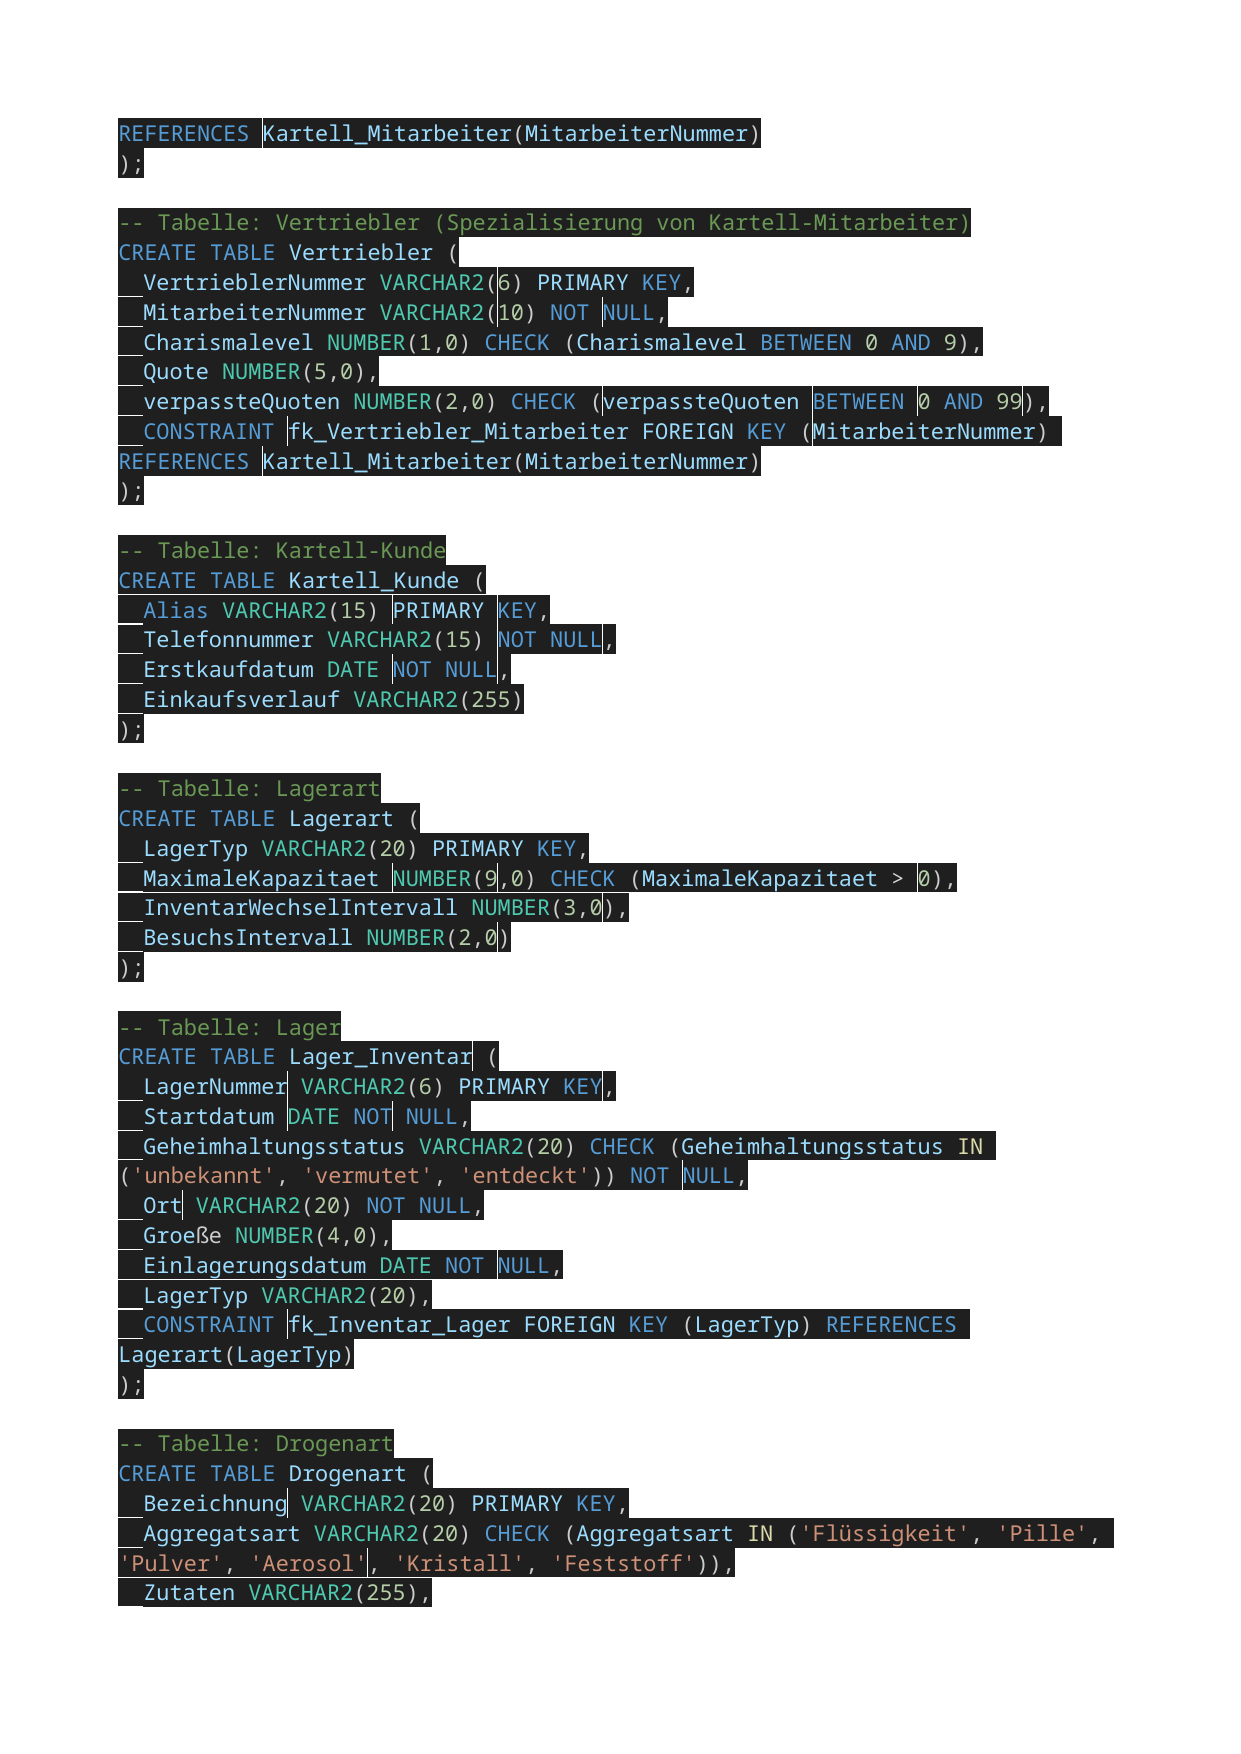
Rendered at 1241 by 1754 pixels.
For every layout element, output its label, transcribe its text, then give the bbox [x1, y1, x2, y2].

text InventarWechselIntervall NUMBER(3,0), [118, 892, 1122, 922]
text ); [118, 714, 1122, 743]
text -- Tabelle: Drogenart [118, 1428, 1122, 1458]
text ); [118, 148, 1122, 178]
text CREATE TABLE Vertriebler ( [118, 237, 1122, 267]
text ); [118, 952, 1122, 982]
text LagerTyp VARCHAR2(20), [118, 1279, 1122, 1309]
text Startdatum DATE NOT NULL, [118, 1101, 1122, 1131]
text CREATE TABLE Lager_Inventar ( [118, 1041, 1122, 1071]
text -- Tabelle: Lager [118, 1011, 1122, 1041]
text ); [118, 1369, 1122, 1399]
text Charismalevel NUMBER(1,0) CHECK (Charismalevel BETWEEN 0 AND 9), [118, 327, 1122, 356]
text -- Tabelle: Kartell-Kunde [118, 535, 1122, 565]
text REFERENCES Kartell_Mitarbeiter(MitarbeiterNummer) [118, 118, 1122, 148]
text BesuchsIntervall NUMBER(2,0) [118, 922, 1122, 952]
text MitarbeiterNummer VARCHAR2(10) NOT NULL, [118, 297, 1122, 327]
text Aggregatsart VARCHAR2(20) CHECK (Aggregatsart IN ('Flüssigkeit', 'Pille', 'Pulver', 'Aerosol', 'Kristall', 'Feststoff')), [118, 1518, 1122, 1577]
text Alias VARCHAR2(15) PRIMARY KEY, [118, 594, 1122, 624]
text VertrieblerNummer VARCHAR2(6) PRIMARY KEY, [118, 267, 1122, 297]
text Ort VARCHAR2(20) NOT NULL, [118, 1190, 1122, 1220]
text CONSTRAINT fk_Inventar_Lager FOREIGN KEY (LagerTyp) REFERENCES Lagerart(LagerTyp) [118, 1309, 1122, 1369]
text LagerTyp VARCHAR2(20) PRIMARY KEY, [118, 833, 1122, 863]
text Telefonnummer VARCHAR2(15) NOT NULL, [118, 624, 1122, 654]
text Zutaten VARCHAR2(255), [118, 1577, 1122, 1607]
text CREATE TABLE Lagerart ( [118, 803, 1122, 833]
text -- Tabelle: Lagerart [118, 773, 1122, 803]
text LagerNummer VARCHAR2(6) PRIMARY KEY, [118, 1071, 1122, 1101]
text Einlagerungsdatum DATE NOT NULL, [118, 1250, 1122, 1279]
text MaximaleKapazitaet NUMBER(9,0) CHECK (MaximaleKapazitaet > 0), [118, 863, 1122, 892]
text CREATE TABLE Drogenart ( [118, 1458, 1122, 1488]
text -- Tabelle: Vertriebler (Spezialisierung von Kartell-Mitarbeiter) [118, 207, 1122, 237]
text CONSTRAINT fk_Vertriebler_Mitarbeiter FOREIGN KEY (MitarbeiterNummer) REFERENCES Kartell_Mitarbeiter(MitarbeiterNummer) [118, 416, 1122, 476]
text Einkaufsverlauf VARCHAR2(255) [118, 684, 1122, 714]
text Bezeichnung VARCHAR2(20) PRIMARY KEY, [118, 1488, 1122, 1518]
text Groeße NUMBER(4,0), [118, 1220, 1122, 1250]
text Geheimhaltungsstatus VARCHAR2(20) CHECK (Geheimhaltungsstatus IN ('unbekannt', 'vermutet', 'entdeckt')) NOT NULL, [118, 1131, 1122, 1190]
text ); [118, 476, 1122, 505]
text verpassteQuoten NUMBER(2,0) CHECK (verpassteQuoten BETWEEN 0 AND 99), [118, 386, 1122, 416]
text Erstkaufdatum DATE NOT NULL, [118, 654, 1122, 684]
text Quote NUMBER(5,0), [118, 356, 1122, 386]
text CREATE TABLE Kartell_Kunde ( [118, 565, 1122, 594]
